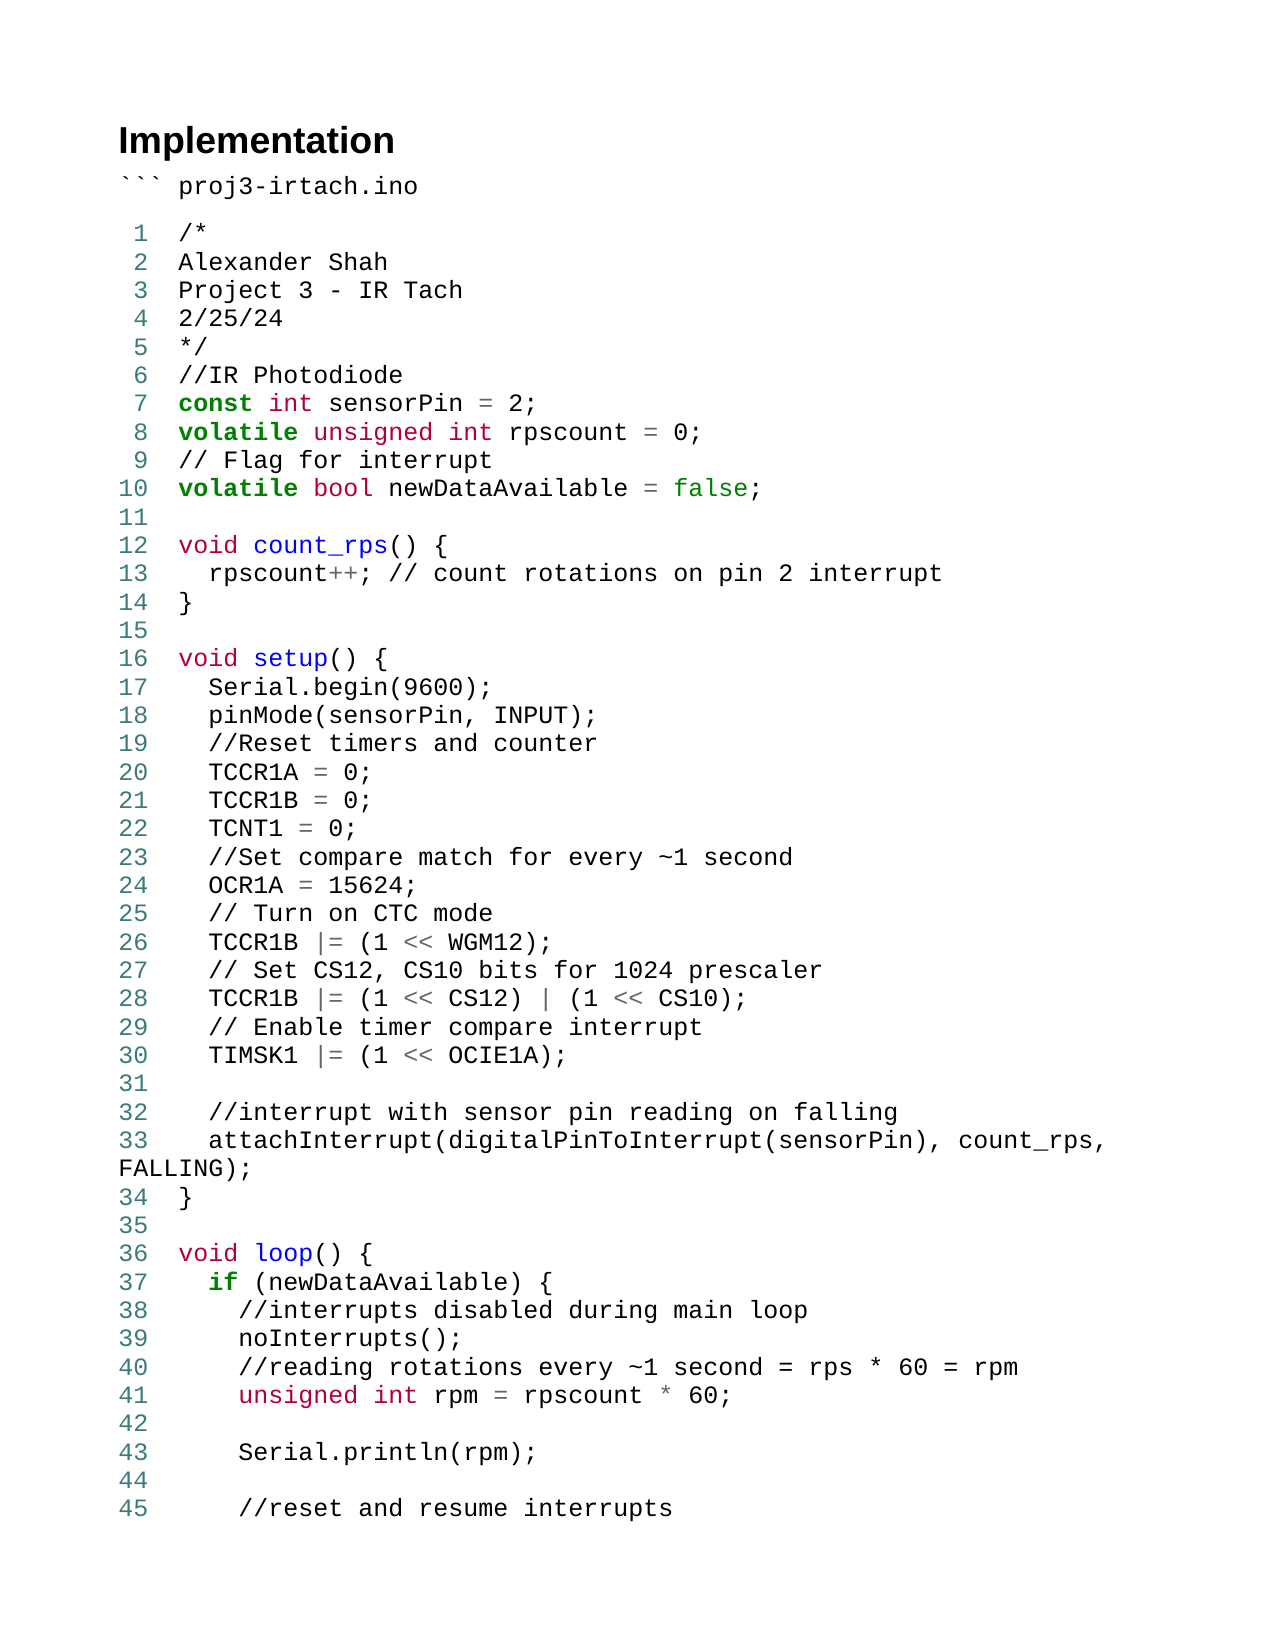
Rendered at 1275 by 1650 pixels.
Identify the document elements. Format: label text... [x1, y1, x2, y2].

text 17 Serial.begin(9600); [118, 674, 1157, 702]
text 39 noInterrupts(); [118, 1326, 1157, 1354]
text 29 // Enable timer compare interrupt [118, 1014, 1157, 1042]
text 7 const int sensorPin = 2; [118, 391, 1157, 419]
text 1 /* [118, 221, 1157, 249]
text 35 [118, 1212, 1157, 1241]
text 41 unsigned int rpm = rpscount * 60; [118, 1382, 1157, 1411]
text 36 void loop() { [118, 1241, 1157, 1269]
text 40 //reading rotations every ~1 second = rps * 60 = rpm [118, 1354, 1157, 1382]
text 15 [118, 617, 1157, 646]
text 38 //interrupts disabled during main loop [118, 1297, 1157, 1326]
text 8 volatile unsigned int rpscount = 0; [118, 419, 1157, 447]
text 5 */ [118, 334, 1157, 362]
text 26 TCCR1B |= (1 << WGM12); [118, 929, 1157, 957]
text 22 TCNT1 = 0; [118, 816, 1157, 844]
text 16 void setup() { [118, 646, 1157, 674]
text 25 // Turn on CTC mode [118, 901, 1157, 929]
text 24 OCR1A = 15624; [118, 872, 1157, 901]
text 19 //Reset timers and counter [118, 731, 1157, 759]
text 20 TCCR1A = 0; [118, 759, 1157, 787]
text 31 [118, 1071, 1157, 1099]
text 14 } [118, 589, 1157, 617]
text 10 volatile bool newDataAvailable = false; [118, 476, 1157, 504]
text 9 // Flag for interrupt [118, 447, 1157, 476]
text 28 TCCR1B |= (1 << CS12) | (1 << CS10); [118, 986, 1157, 1014]
text 18 pinMode(sensorPin, INPUT); [118, 702, 1157, 731]
text 6 //IR Photodiode [118, 362, 1157, 391]
subtitle Implementation [118, 118, 1157, 161]
text 37 if (newDataAvailable) { [118, 1269, 1157, 1297]
text 33 attachInterrupt(digitalPinToInterrupt(sensorPin), count_rps, FALLING); [118, 1127, 1157, 1184]
text ``` proj3-irtach.ino [118, 174, 1157, 202]
text 42 [118, 1411, 1157, 1439]
text 30 TIMSK1 |= (1 << OCIE1A); [118, 1042, 1157, 1071]
text 23 //Set compare match for every ~1 second [118, 844, 1157, 872]
text 4 2/25/24 [118, 306, 1157, 334]
text 21 TCCR1B = 0; [118, 787, 1157, 816]
text 34 } [118, 1184, 1157, 1212]
text 11 [118, 504, 1157, 532]
text 2 Alexander Shah [118, 249, 1157, 277]
text 45 //reset and resume interrupts [118, 1496, 1157, 1524]
text 3 Project 3 - IR Tach [118, 277, 1157, 306]
text 43 Serial.println(rpm); [118, 1439, 1157, 1467]
text 13 rpscount++; // count rotations on pin 2 interrupt [118, 561, 1157, 589]
text 44 [118, 1467, 1157, 1496]
text 27 // Set CS12, CS10 bits for 1024 prescaler [118, 957, 1157, 986]
text 12 void count_rps() { [118, 532, 1157, 561]
text 32 //interrupt with sensor pin reading on falling [118, 1099, 1157, 1127]
